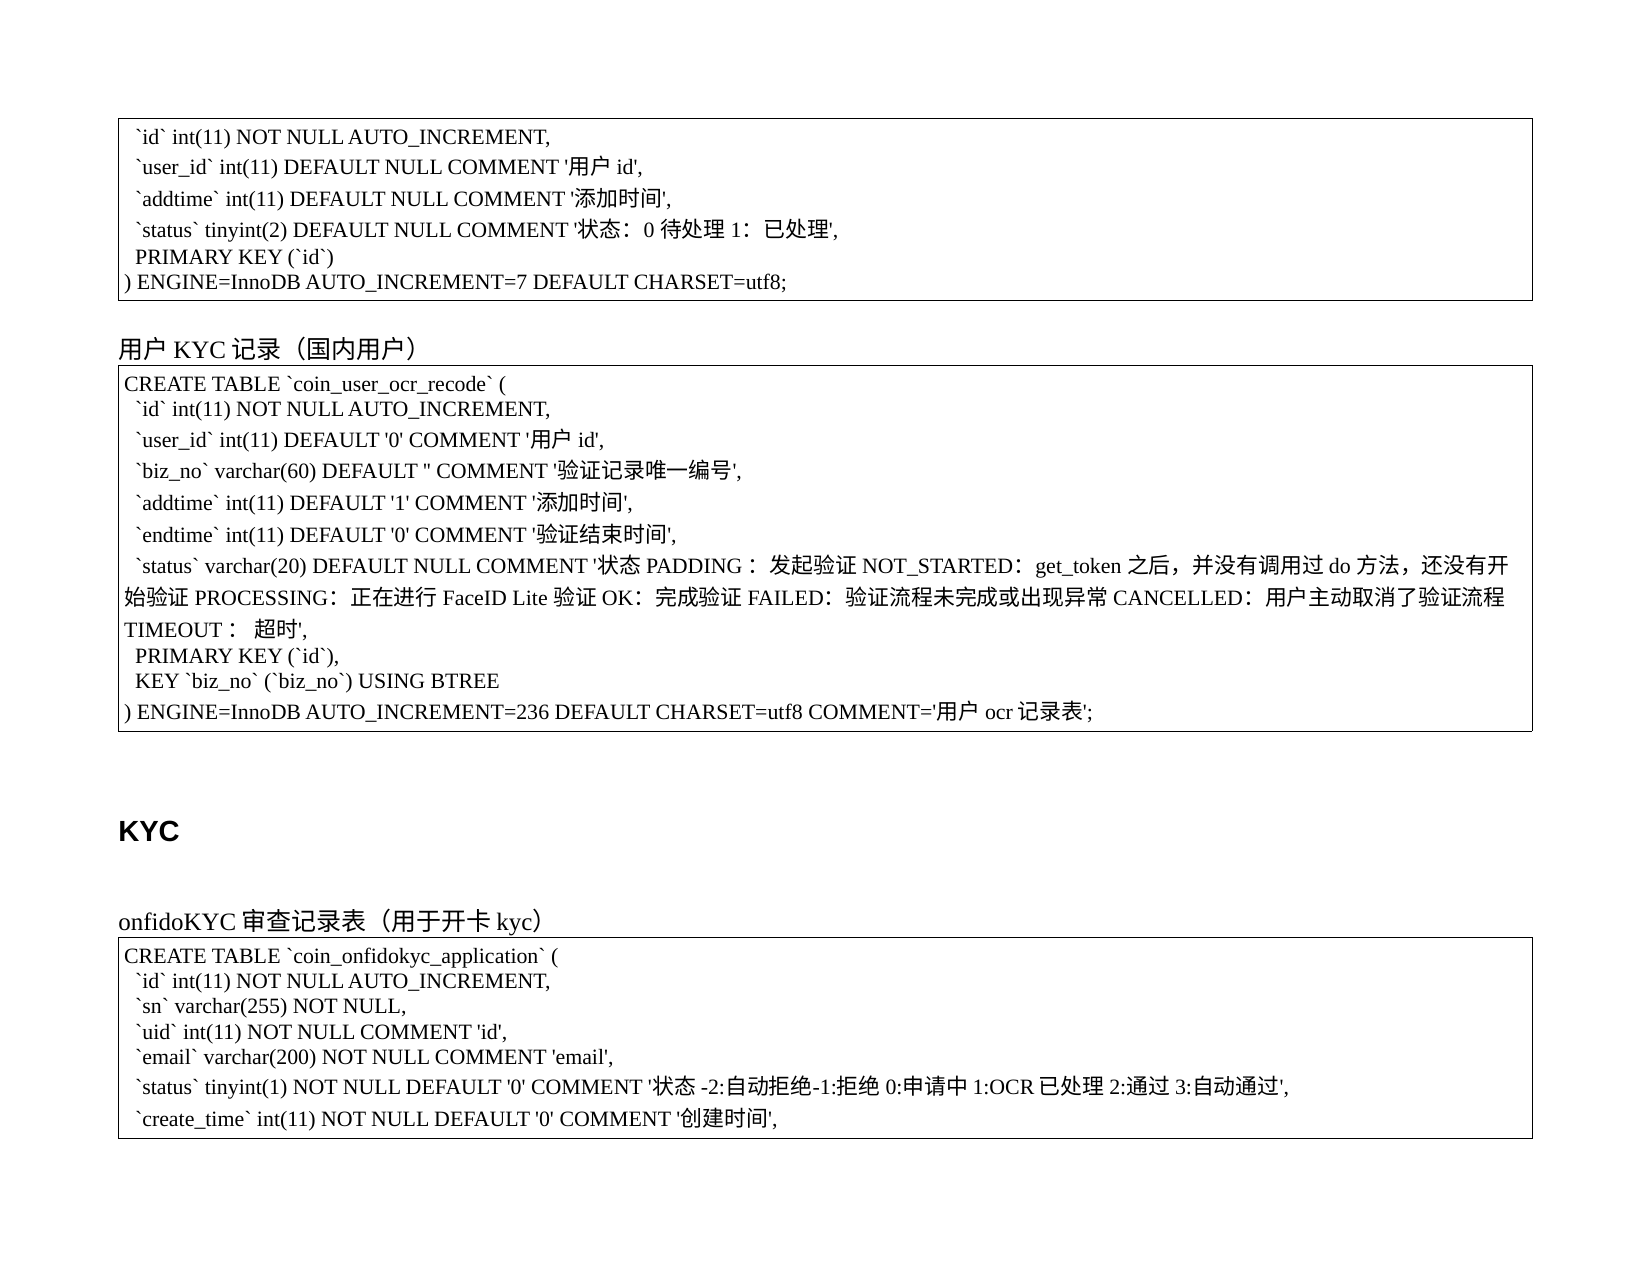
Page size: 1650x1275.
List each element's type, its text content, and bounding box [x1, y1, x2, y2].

text 用户KYC记录（国内用户） [118, 329, 1532, 365]
table_header CREATE TABLE `coin_onfidokyc_application` ( `id` int(11) NOT NULL AUTO_INCREMENT, `sn` varchar(255) NOT NULL, `uid` int(11) NOT NULL COMMENT 'id', `email` varchar(200) NOT NULL COMMENT 'email', `status` tinyint(1) NOT NULL DEFAULT '0' COMMENT '状态 -2:自动拒绝-1:拒绝 0:申请中1:OCR已处理 2:通过 3:自动通过', `create_time` int(11) NOT NULL DEFAULT '0' COMMENT '创建时间', [119, 938, 1532, 1138]
table_header CREATE TABLE `coin_user_ocr_recode` ( `id` int(11) NOT NULL AUTO_INCREMENT, `user_id` int(11) DEFAULT '0' COMMENT '用户id', `biz_no` varchar(60) DEFAULT '' COMMENT '验证记录唯一编号', `addtime` int(11) DEFAULT '1' COMMENT '添加时间', `endtime` int(11) DEFAULT '0' COMMENT '验证结束时间', `status` varchar(20) DEFAULT NULL COMMENT '状态 PADDING ：发起验证 NOT_STARTED：get_token 之后，并没有调用过 do 方法，还没有开始验证 PROCESSING：正在进行 FaceID Lite 验证 OK：完成验证 FAILED：验证流程未完成或出现异常 CANCELLED：用户主动取消了验证流程 TIMEOUT ： 超时', PRIMARY KEY (`id`), KEY `biz_no` (`biz_no`) USING BTREE ) ENGINE=InnoDB AUTO_INCREMENT=236 DEFAULT CHARSET=utf8 COMMENT='用户ocr记录表'; [119, 366, 1532, 731]
subtitle KYC [118, 814, 1532, 847]
table_header `id` int(11) NOT NULL AUTO_INCREMENT, `user_id` int(11) DEFAULT NULL COMMENT '用户id', `addtime` int(11) DEFAULT NULL COMMENT '添加时间', `status` tinyint(2) DEFAULT NULL COMMENT '状态：0 待处理 1：已处理', PRIMARY KEY (`id`) ) ENGINE=InnoDB AUTO_INCREMENT=7 DEFAULT CHARSET=utf8; [119, 119, 1532, 300]
text onfidoKYC审查记录表（用于开卡kyc） [118, 901, 1532, 937]
